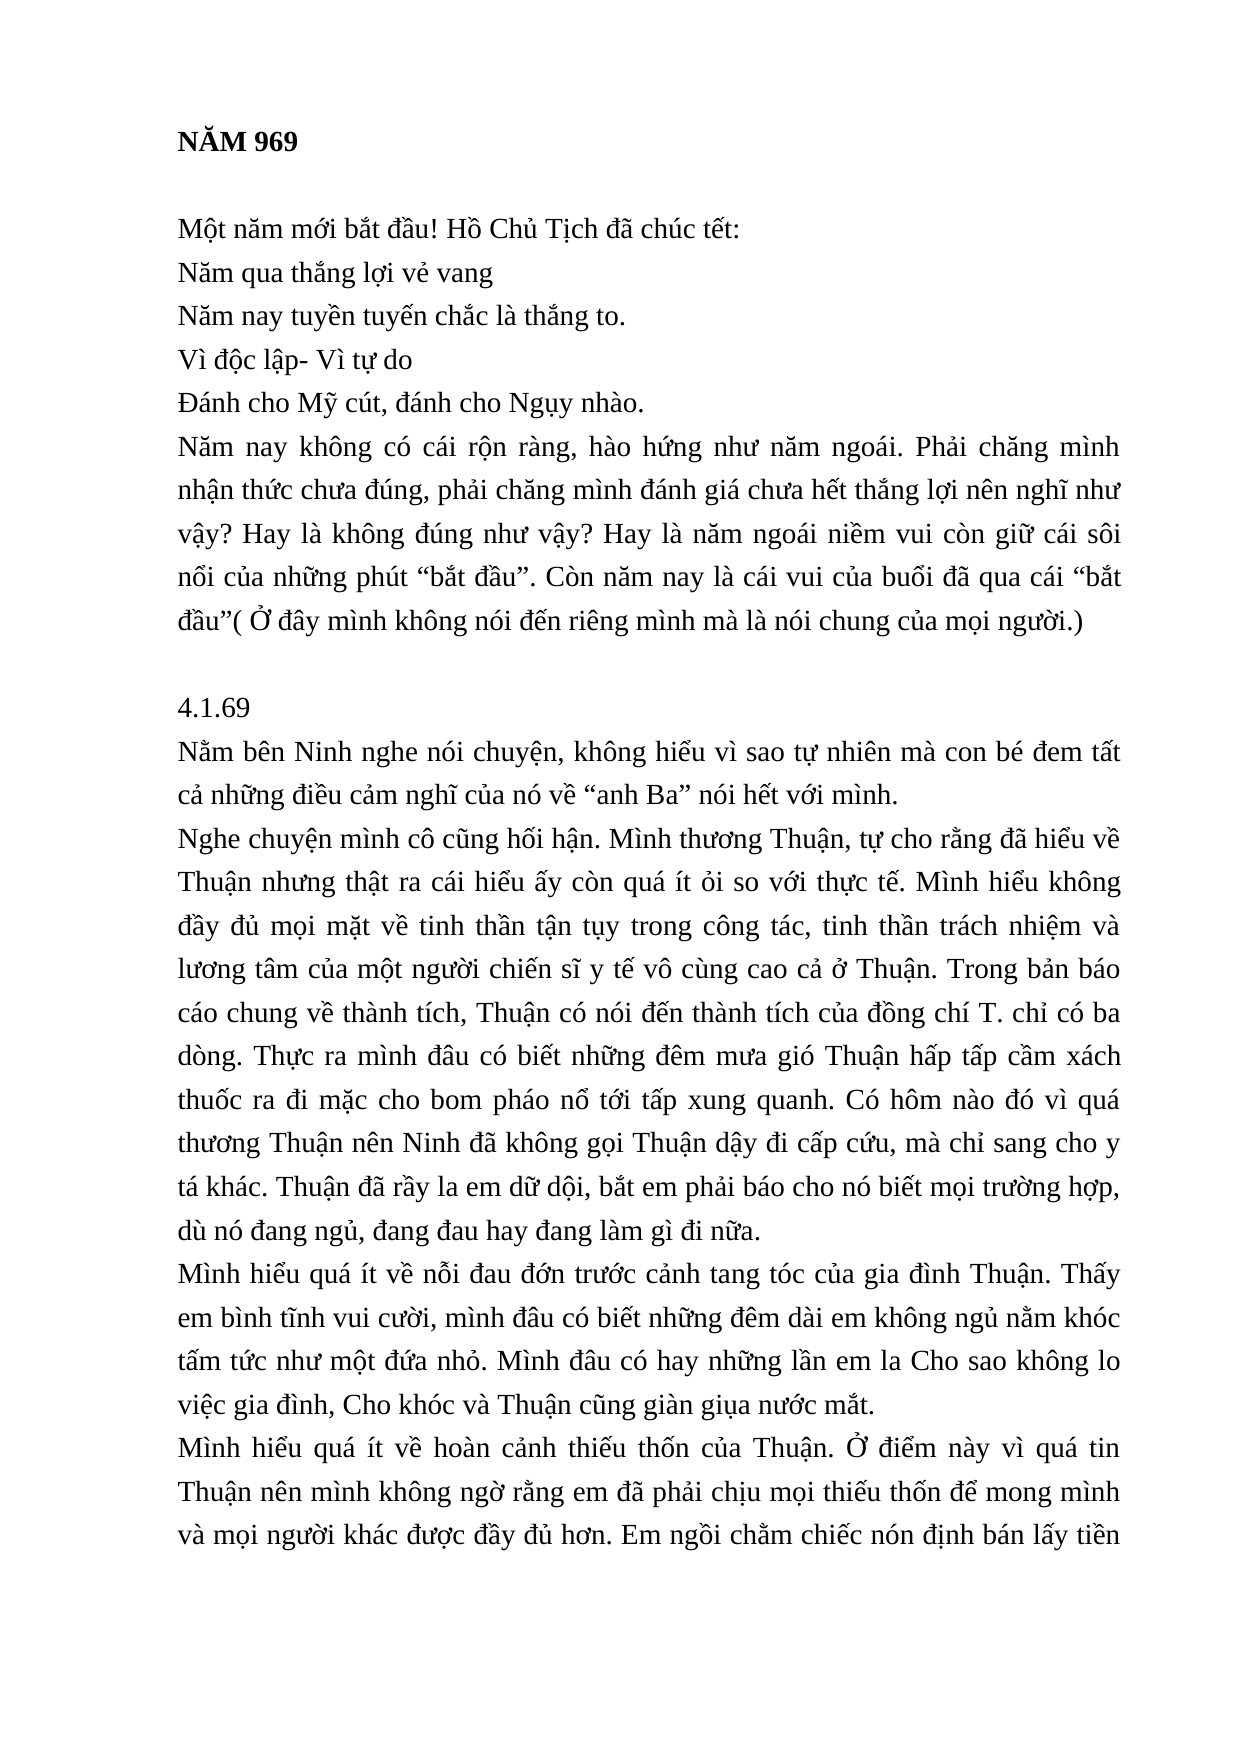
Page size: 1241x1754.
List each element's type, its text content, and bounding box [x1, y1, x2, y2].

text Đánh cho Mỹ cút, đánh cho Ngụy nhào. [177, 385, 1122, 419]
text 4.1.69 [177, 690, 1122, 724]
text Năm nay không có cái rộn ràng, hào hứng như năm ngoái. Phải chăng mình nhận thức chưa đúng, phải chăng mình đánh giá chưa hết thắng lợi nên nghĩ như vậy? Hay là không đúng như vậy? Hay là năm ngoái niềm vui còn giữ cái sôi nổi của những phút “bắt đầu”. Còn năm nay là cái vui của buổi đã qua cái “bắt đầu”( Ở đây mình không nói đến riêng mình mà là nói chung của mọi người.) [177, 429, 1122, 637]
text Năm nay tuyền tuyến chắc là thắng to. [177, 298, 1122, 332]
text Năm qua thắng lợi vẻ vang [177, 255, 1122, 288]
text Nằm bên Ninh nghe nói chuyện, không hiểu vì sao tự nhiên mà con bé đem tất cả những điều cảm nghĩ của nó về “anh Ba” nói hết với mình. [177, 734, 1122, 811]
text Nghe chuyện mình cô cũng hối hận. Mình thương Thuận, tự cho rằng đã hiểu về Thuận nhưng thật ra cái hiểu ấy còn quá ít ỏi so với thực tế. Mình hiểu không đầy đủ mọi mặt về tinh thần tận tụy trong công tác, tinh thần trách nhiệm và lương tâm của một người chiến sĩ y tế vô cùng cao cả ở Thuận. Trong bản báo cáo chung về thành tích, Thuận có nói đến thành tích của đồng chí T. chỉ có ba dòng. Thực ra mình đâu có biết những đêm mưa gió Thuận hấp tấp cầm xách thuốc ra đi mặc cho bom pháo nổ tới tấp xung quanh. Có hôm nào đó vì quá thương Thuận nên Ninh đã không gọi Thuận dậy đi cấp cứu, mà chỉ sang cho y tá khác. Thuận đã rầy la em dữ dội, bắt em phải báo cho nó biết mọi trường hợp, dù nó đang ngủ, đang đau hay đang làm gì đi nữa. [177, 821, 1122, 1246]
text Mình hiểu quá ít về hoàn cảnh thiếu thốn của Thuận. Ở điểm này vì quá tin Thuận nên mình không ngờ rằng em đã phải chịu mọi thiếu thốn để mong mình và mọi người khác được đầy đủ hơn. Em ngồi chằm chiếc nón định bán lấy tiền [177, 1430, 1122, 1551]
text Mình hiểu quá ít về nỗi đau đớn trước cảnh tang tóc của gia đình Thuận. Thấy em bình tĩnh vui cười, mình đâu có biết những đêm dài em không ngủ nằm khóc tấm tức như một đứa nhỏ. Mình đâu có hay những lần em la Cho sao không lo việc gia đình, Cho khóc và Thuận cũng giàn giụa nước mắt. [177, 1256, 1122, 1420]
subtitle NĂM 969 [177, 124, 1122, 158]
text Một năm mới bắt đầu! Hồ Chủ Tịch đã chúc tết: [177, 211, 1122, 245]
text Vì độc lập- Vì tự do [177, 342, 1122, 375]
